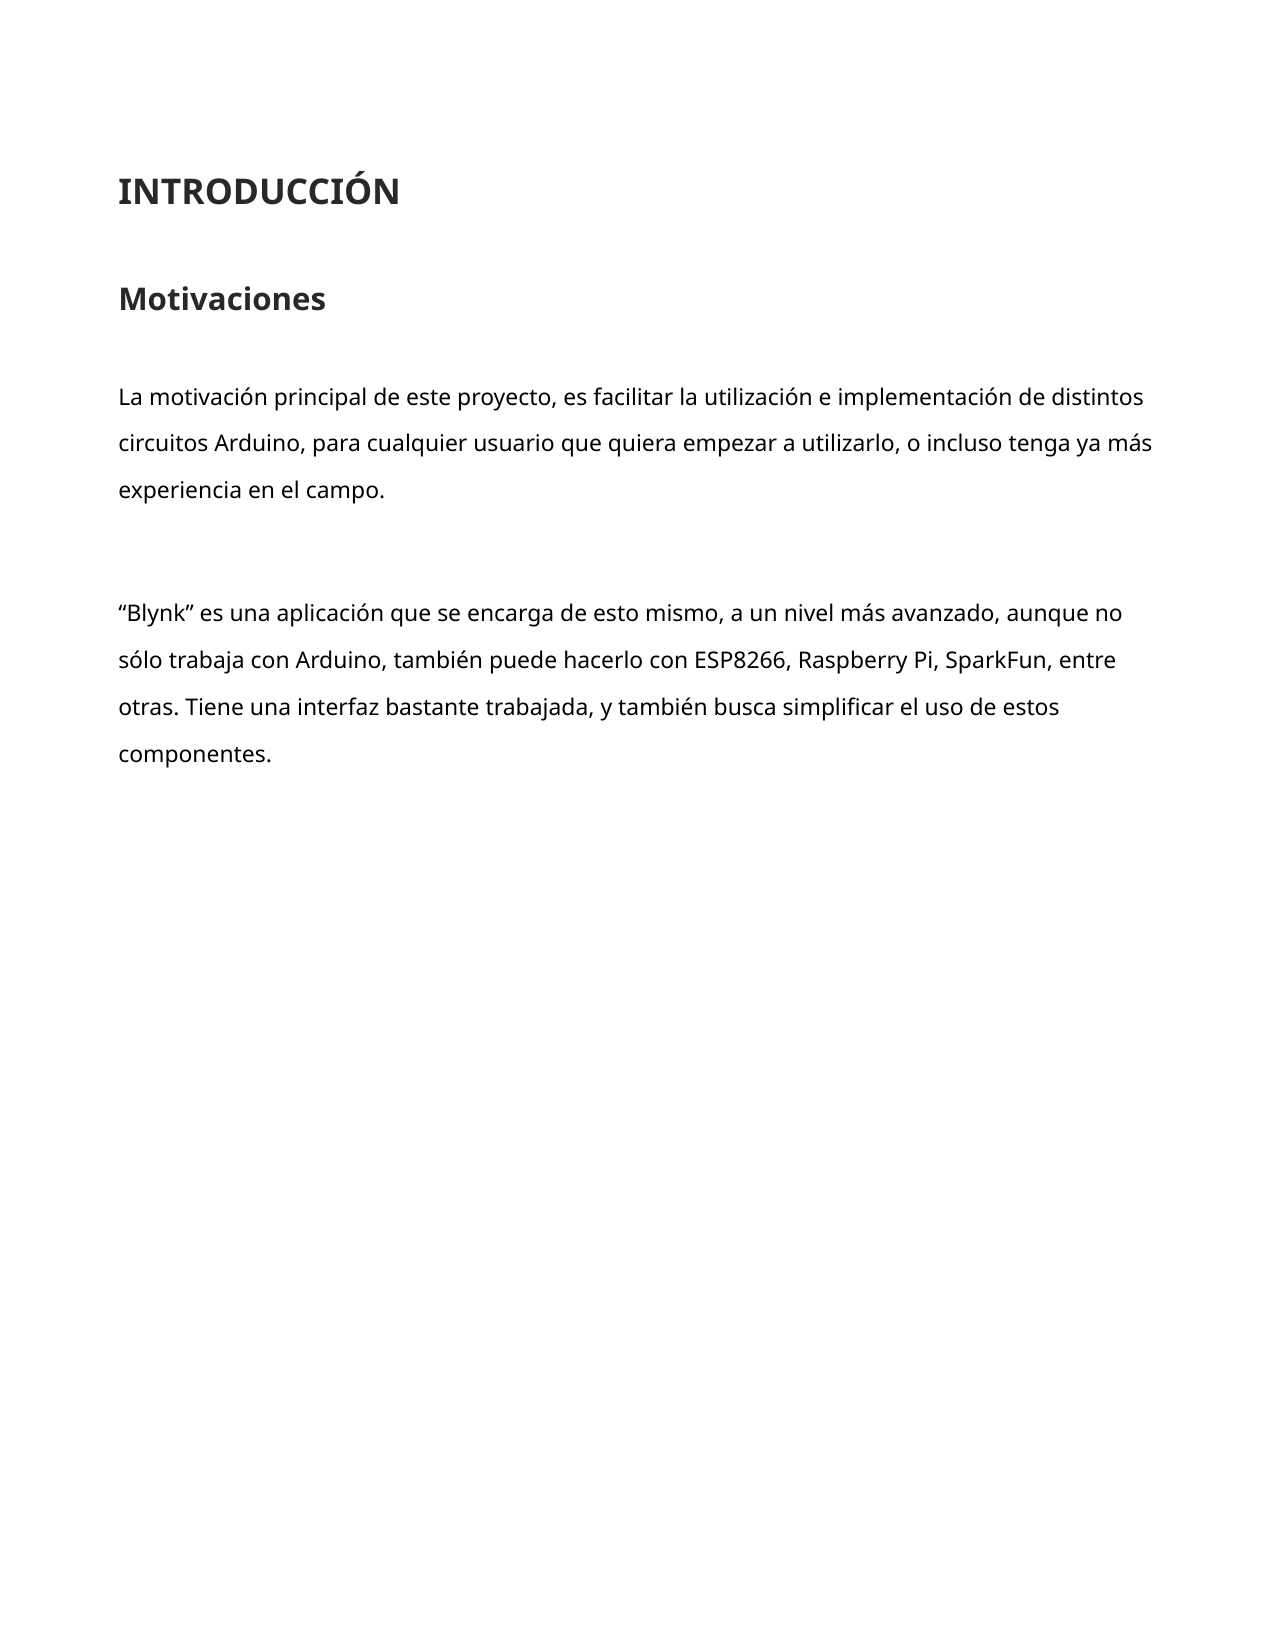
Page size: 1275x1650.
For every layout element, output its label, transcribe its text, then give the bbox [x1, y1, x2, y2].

text INTRODUCCIÓN [118, 166, 1157, 214]
text Motivaciones [118, 277, 1157, 320]
text La motivación principal de este proyecto, es facilitar la utilización e implementación de distintos circuitos Arduino, para cualquier usuario que quiera empezar a utilizarlo, o incluso tenga ya más experiencia en el campo. [118, 380, 1157, 505]
text “Blynk” es una aplicación que se encarga de esto mismo, a un nivel más avanzado, aunque no sólo trabaja con Arduino, también puede hacerlo con ESP8266, Raspberry Pi, SparkFun, entre otras. Tiene una interfaz bastante trabajada, y también busca simplificar el uso de estos componentes. [118, 597, 1157, 769]
